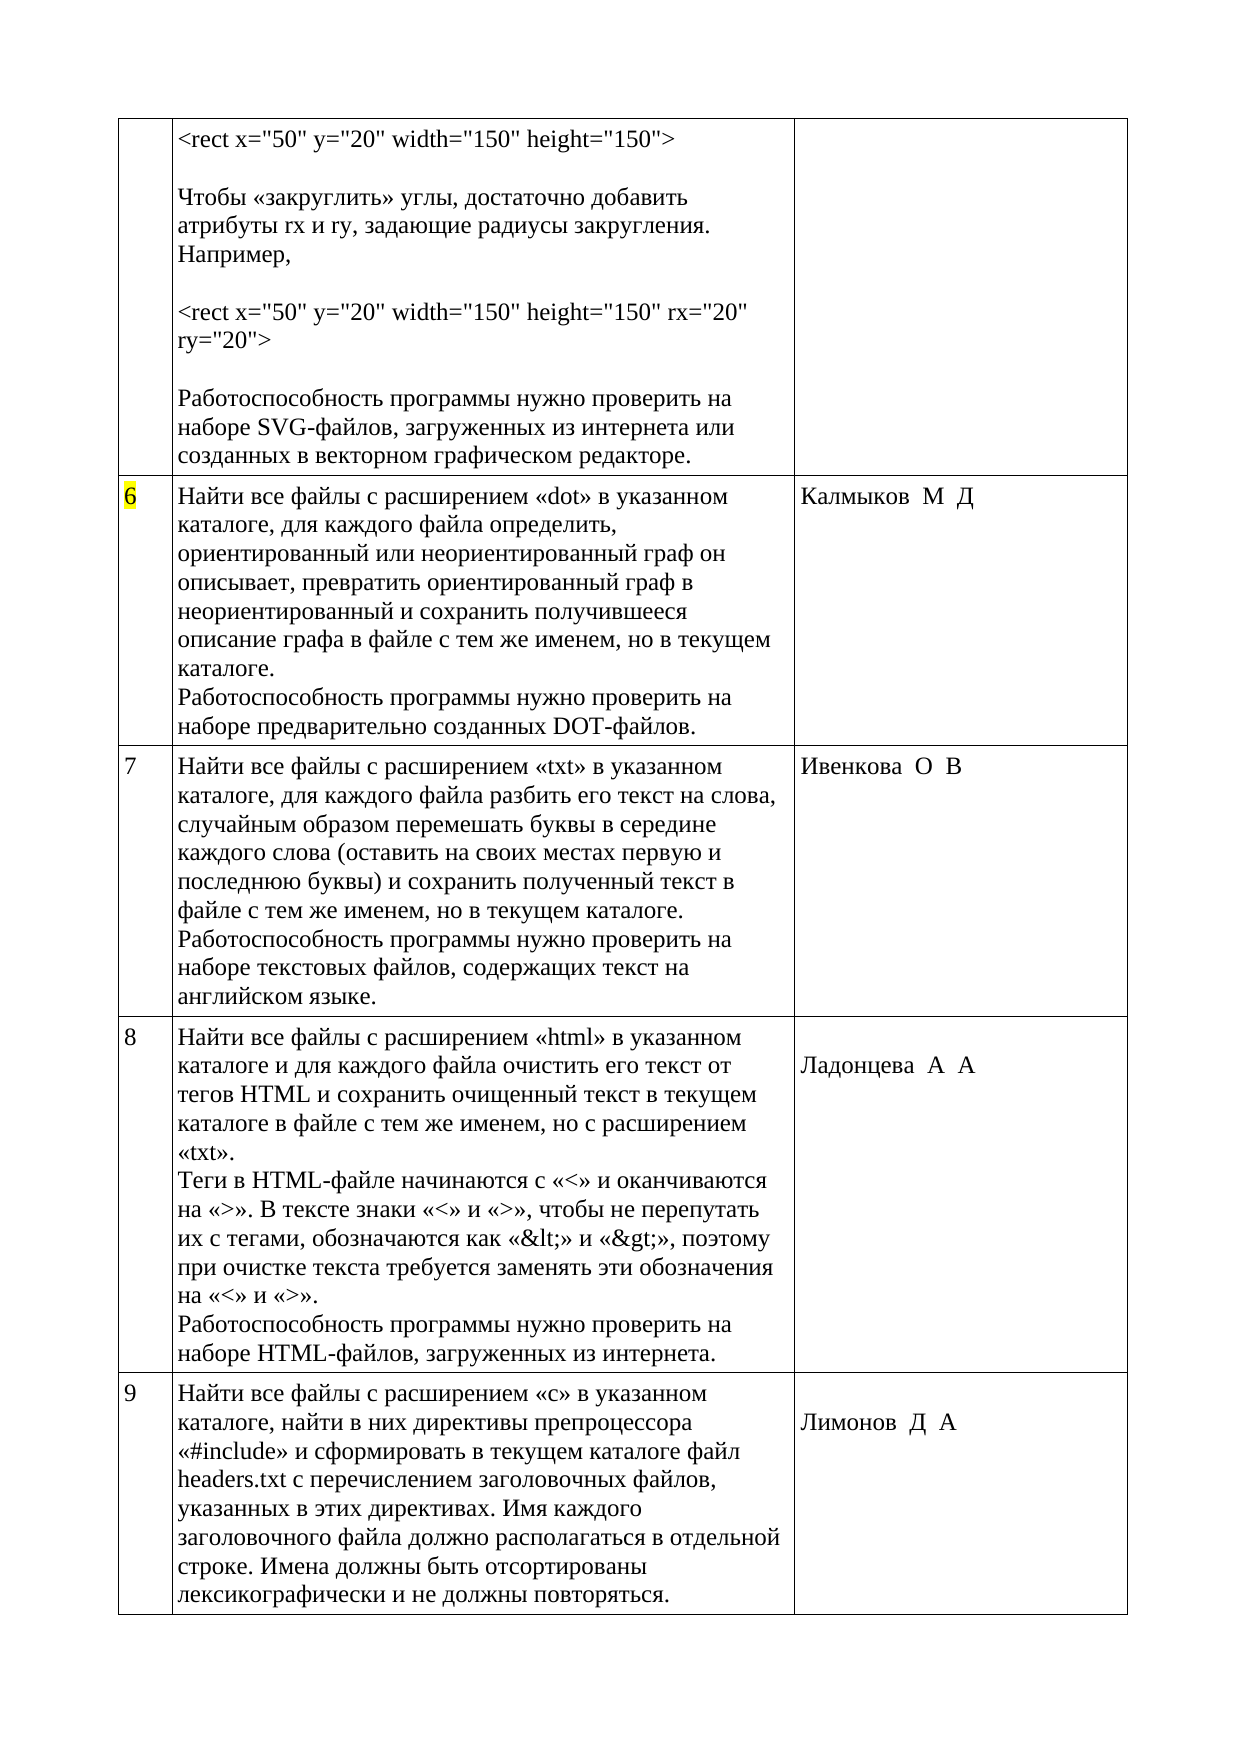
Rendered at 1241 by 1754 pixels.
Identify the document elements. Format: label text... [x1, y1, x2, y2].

table_cell Калмыков М Д [795, 476, 1127, 745]
table_cell Лимонов Д А [795, 1373, 1127, 1614]
table_cell Найти все файлы с расширением «dot» в указанном каталоге, для каждого файла определить, ориентированный или неориентированный граф он описывает, превратить ориентированный граф в неориентированный и сохранить получившееся описание графа в файле с тем же именем, но в текущем каталоге. Работоспособность программы нужно проверить на наборе предварительно созданных DOT-файлов. [173, 476, 794, 745]
table_cell Найти все файлы с расширением «c» в указанном каталоге, найти в них директивы препроцессора «#include» и сформировать в текущем каталоге файл headers.txt с перечислением заголовочных файлов, указанных в этих директивах. Имя каждого заголовочного файла должно располагаться в отдельной строке. Имена должны быть отсортированы лексикографически и не должны повторяться. [173, 1373, 794, 1614]
table_cell [119, 119, 172, 475]
table_cell Найти все файлы с расширением «html» в указанном каталоге и для каждого файла очистить его текст от тегов HTML и сохранить очищенный текст в текущем каталоге в файле с тем же именем, но с расширением «txt». Теги в HTML-файле начинаются с «<» и оканчиваются на «>». В тексте знаки «<» и «>», чтобы не перепутать их с тегами, обозначаются как «&lt;» и «&gt;», поэтому при очистке текста требуется заменять эти обозначения на «<» и «>». Работоспособность программы нужно проверить на наборе HTML-файлов, загруженных из интернета. [173, 1017, 794, 1372]
table_cell 7 [119, 746, 172, 1016]
table_cell 9 [119, 1373, 172, 1614]
table_cell 8 [119, 1017, 172, 1372]
table_cell Ладонцева А А [795, 1017, 1127, 1372]
table_cell [795, 119, 1127, 475]
table_cell Ивенкова О В [795, 746, 1127, 1016]
table_cell 6 [119, 476, 172, 745]
table_cell <rect x="50" y="20" width="150" height="150"> Чтобы «закруглить» углы, достаточно добавить атрибуты rx и ry, задающие радиусы закругления. Например, <rect x="50" y="20" width="150" height="150" rx="20" ry="20"> Работоспособность программы нужно проверить на наборе SVG-файлов, загруженных из интернета или созданных в векторном графическом редакторе. [173, 119, 794, 475]
table_cell Найти все файлы с расширением «txt» в указанном каталоге, для каждого файла разбить его текст на слова, случайным образом перемешать буквы в середине каждого слова (оставить на своих местах первую и последнюю буквы) и сохранить полученный текст в файле с тем же именем, но в текущем каталоге. Работоспособность программы нужно проверить на наборе текстовых файлов, содержащих текст на английском языке. [173, 746, 794, 1016]
